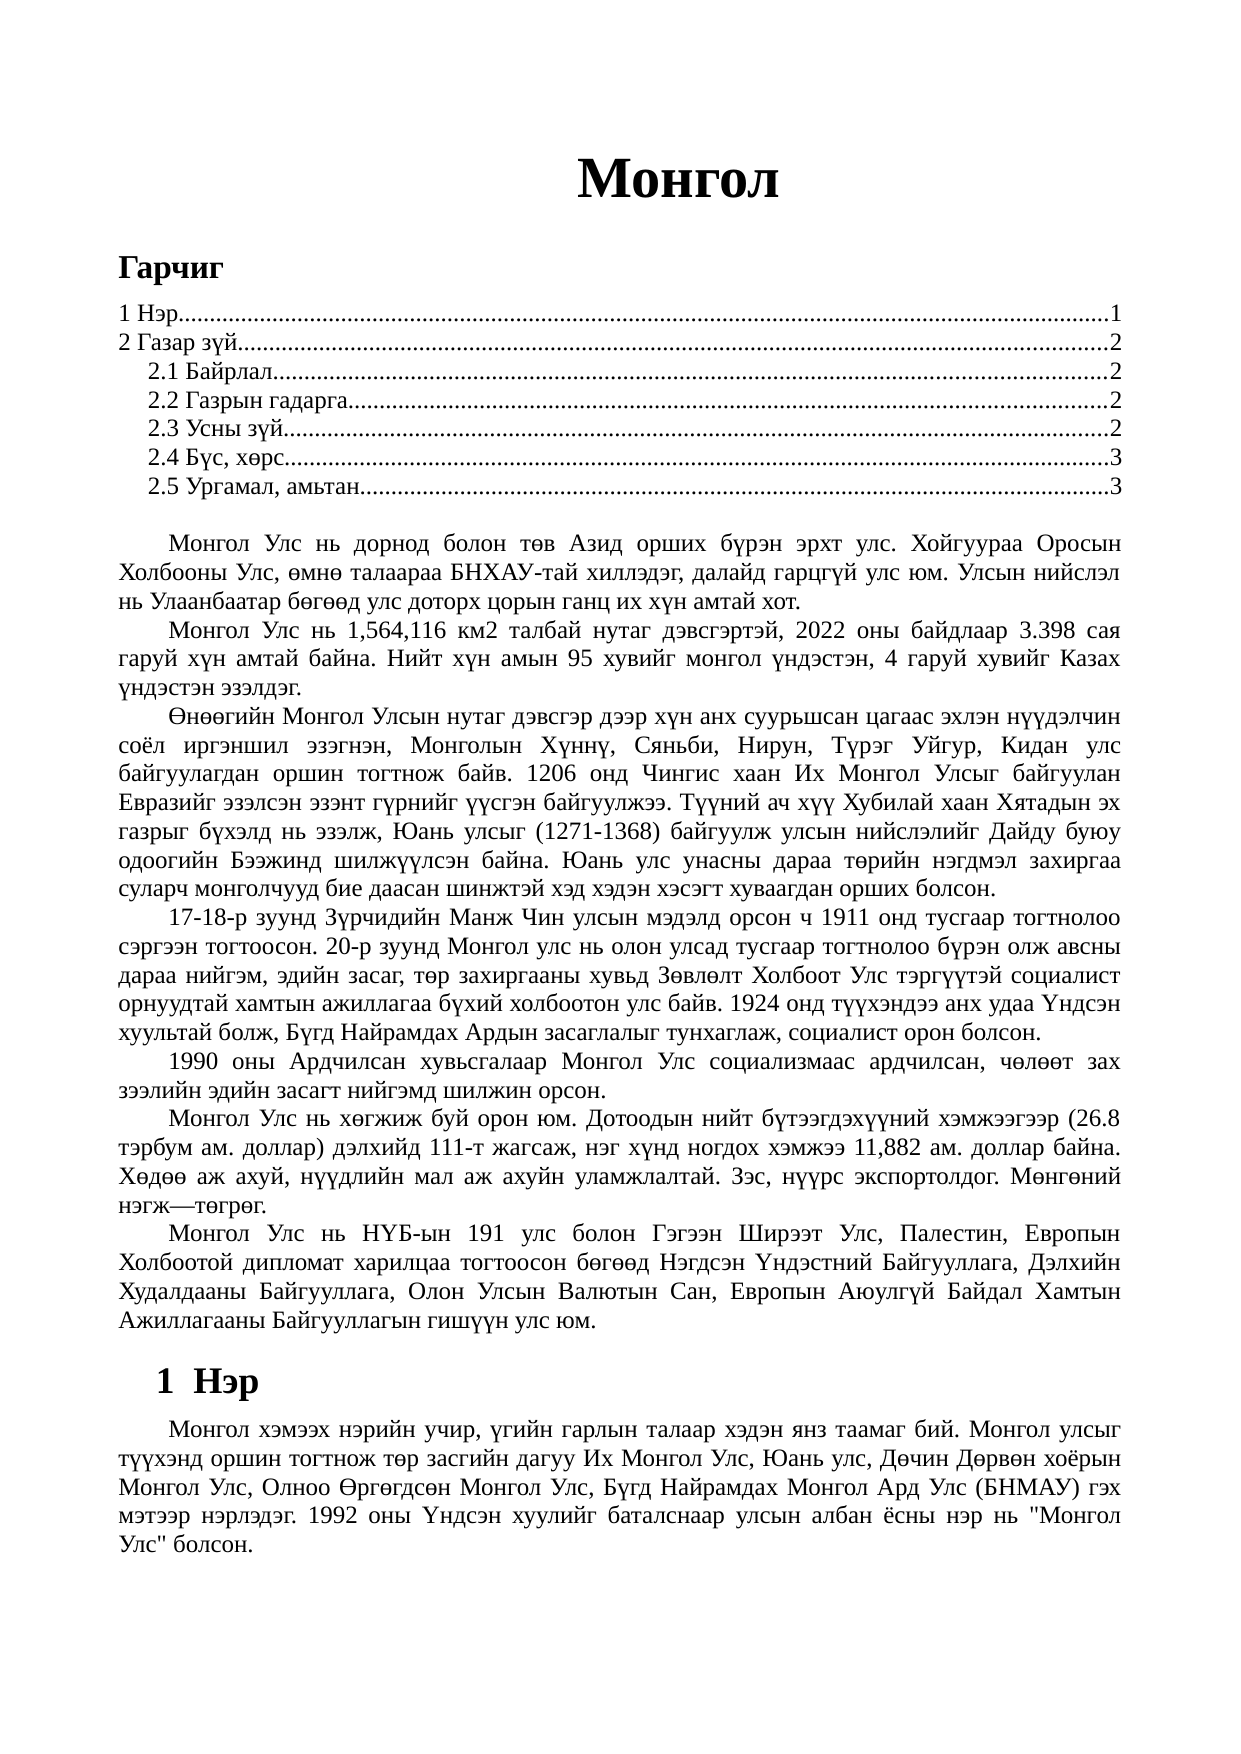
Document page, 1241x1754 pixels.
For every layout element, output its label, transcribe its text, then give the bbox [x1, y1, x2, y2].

text 2.4 Бүс, хөрс 3 [148, 442, 1122, 471]
text Өнөөгийн Монгол Улсын нутаг дэвсгэр дээр хүн анх суурьшсан цагаас эхлэн нүүдэлчин соёл иргэншил эзэгнэн, Монголын Хүннү, Сяньби, Нирун, Түрэг Уйгур, Кидан улс байгуулагдан оршин тогтнож байв. 1206 онд Чингис хаан Их Монгол Улсыг байгуулан Евразийг эзэлсэн эзэнт гүрнийг үүсгэн байгуулжээ. Түүний ач хүү Хубилай хаан Хятадын эх газрыг бүхэлд нь эзэлж, Юань улсыг (1271-1368) байгуулж улсын нийслэлийг Дайду буюу одоогийн Бээжинд шилжүүлсэн байна. Юань улс унасны дараа төрийн нэгдмэл захиргаа суларч монголчууд бие даасан шинжтэй хэд хэдэн хэсэгт хуваагдан орших болсон. [118, 701, 1122, 902]
text Монгол Улс нь 1,564,116 км2 талбай нутаг дэвсгэртэй, 2022 оны байдлаар 3.398 сая гаруй хүн амтай байна. Нийт хүн амын 95 хувийг монгол үндэстэн, 4 гаруй хувийг Казах үндэстэн эзэлдэг. [118, 615, 1122, 701]
text 2.2 Газрын гадарга 2 [148, 385, 1122, 413]
text 2.5 Ургамал, амьтан 3 [148, 471, 1122, 500]
text 17-18-р зуунд Зүрчидийн Манж Чин улсын мэдэлд орсон ч 1911 онд тусгаар тогтнолоо сэргээн тогтоосон. 20-р зуунд Монгол улс нь олон улсад тусгаар тогтнолоо бүрэн олж авсны дараа нийгэм, эдийн засаг, төр захиргааны хувьд Зөвлөлт Холбоот Улс тэргүүтэй социалист орнуудтай хамтын ажиллагаа бүхий холбоотон улс байв. 1924 онд түүхэндээ анх удаа Үндсэн хуультай болж, Бүгд Найрамдах Ардын засаглалыг тунхаглаж, социалист орон болсон. [118, 902, 1122, 1046]
text 2.3 Усны зүй 2 [148, 413, 1122, 442]
text Монгол Улс нь НҮБ-ын 191 улс болон Гэгээн Ширээт Улс, Палестин, Европын Холбоотой дипломат харилцаа тогтоосон бөгөөд Нэгдсэн Үндэстний Байгууллага, Дэлхийн Худалдааны Байгууллага, Олон Улсын Валютын Сан, Европын Аюулгүй Байдал Хамтын Ажиллагааны Байгууллагын гишүүн улс юм. [118, 1218, 1122, 1333]
text 1990 оны Ардчилсан хувьсгалаар Монгол Улс социализмаас ардчилсан, чөлөөт зах зээлийн эдийн засагт нийгэмд шилжин орсон. [118, 1046, 1122, 1103]
text 1 Нэр 1 [118, 298, 1122, 327]
text Монгол хэмээх нэрийн учир, үгийн гарлын талаар хэдэн янз таамаг бий. Монгол улсыг түүхэнд оршин тогтнож төр засгийн дагуу Их Монгол Улс, Юань улс, Дөчин Дөрвөн хоёрын Монгол Улс, Олноо Өргөгдсөн Монгол Улс, Бүгд Найрамдах Монгол Ард Улс (БНМАУ) гэх мэтээр нэрлэдэг. 1992 оны Үндсэн хуулийг баталснаар улсын албан ёсны нэр нь "Монгол Улс" болсон. [118, 1414, 1122, 1558]
subtitle Гарчиг [118, 248, 1122, 286]
text Монгол Улс нь дорнод болон төв Азид орших бүрэн эрхт улс. Хойгуураа Оросын Холбооны Улс, өмнө талаараа БНХАУ-тай хиллэдэг, далайд гарцгүй улс юм. Улсын нийслэл нь Улаанбаатар бөгөөд улс доторх цорын ганц их хүн амтай хот. [118, 528, 1122, 615]
subtitle Нэр [156, 1358, 1122, 1402]
text 2.1 Байрлал 2 [148, 356, 1122, 385]
text Монгол Улс нь хөгжиж буй орон юм. Дотоодын нийт бүтээгдэхүүний хэмжээгээр (26.8 тэрбум ам. доллар) дэлхийд 111-т жагсаж, нэг хүнд ногдох хэмжээ 11,882 ам. доллар байна. Хөдөө аж ахуй, нүүдлийн мал аж ахуйн уламжлалтай. Зэс, нүүрс экспортолдог. Мөнгөний нэгж—төгрөг. [118, 1103, 1122, 1218]
text 2 Газар зүй 2 [118, 327, 1122, 356]
title Монгол [118, 143, 1122, 210]
